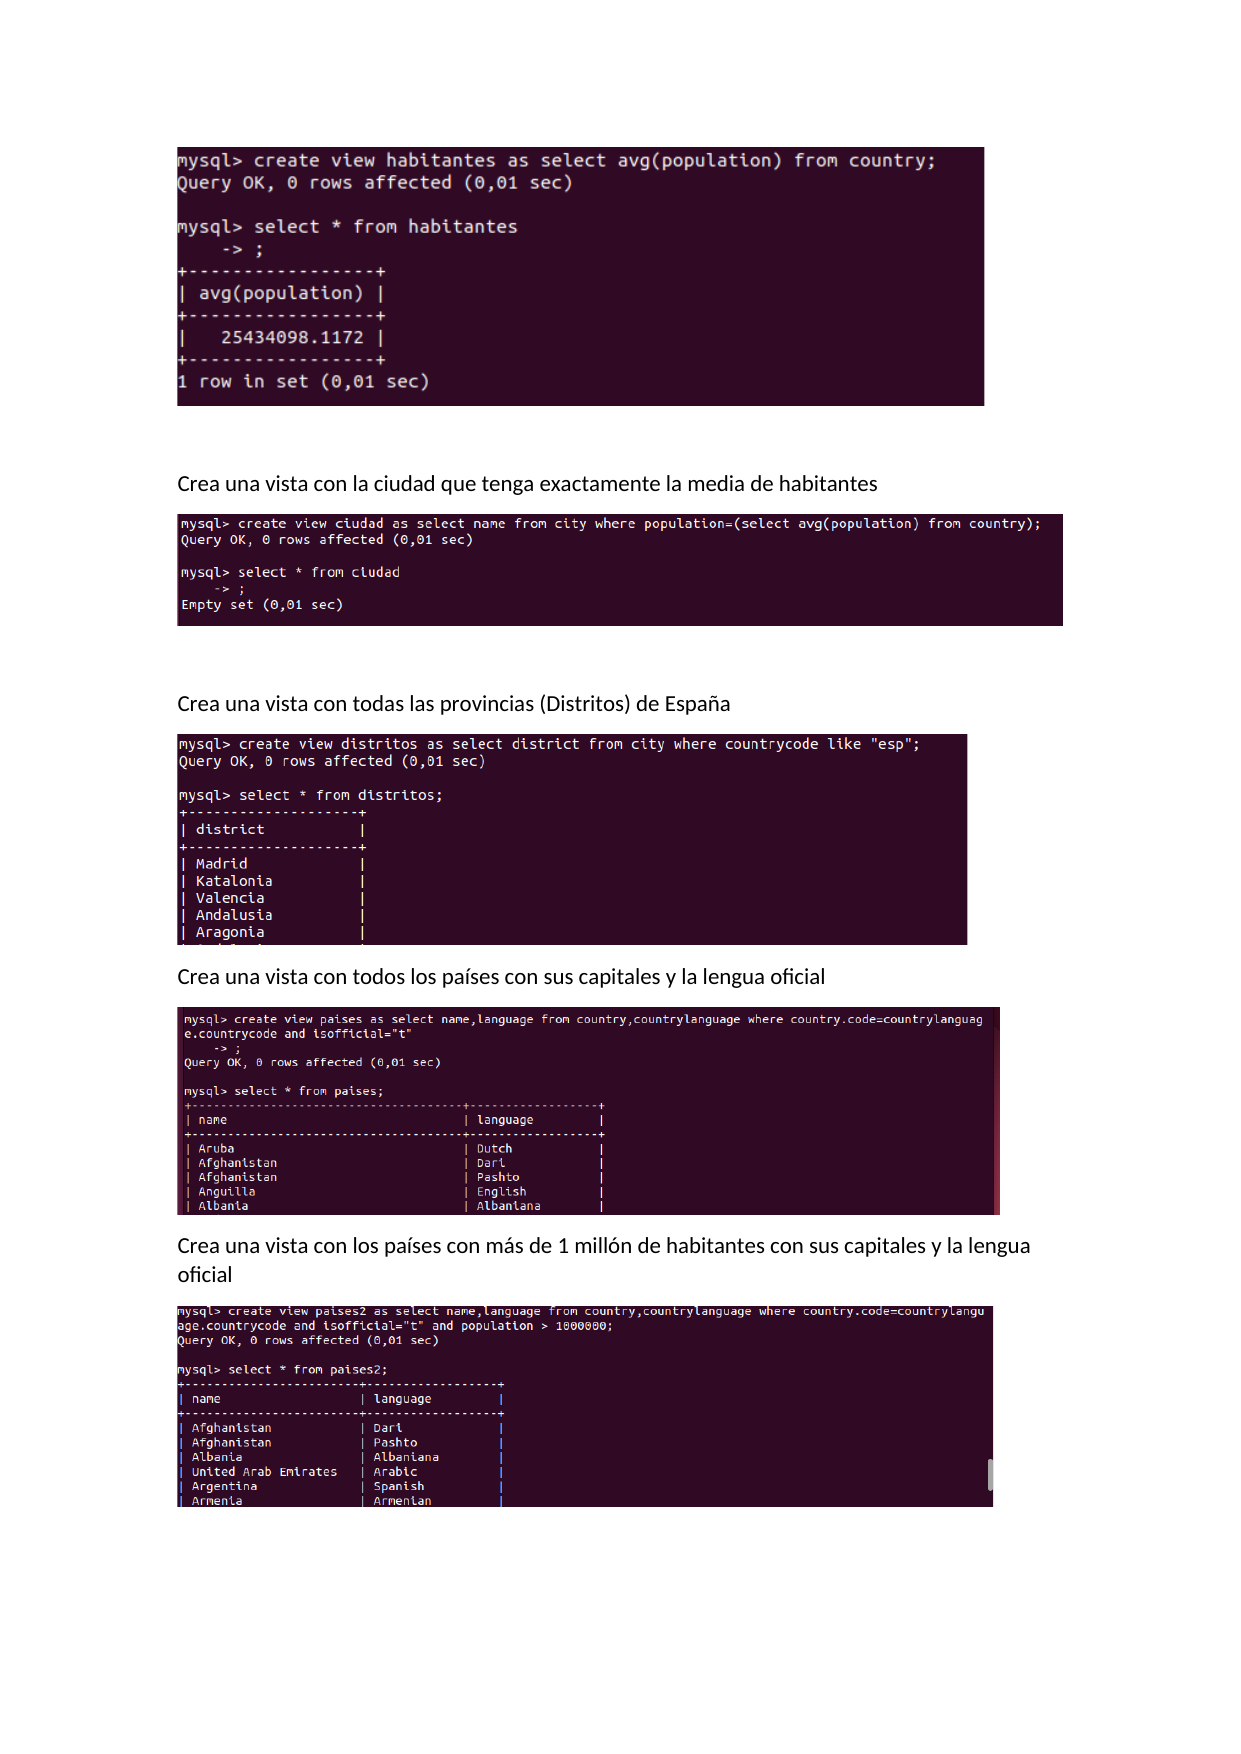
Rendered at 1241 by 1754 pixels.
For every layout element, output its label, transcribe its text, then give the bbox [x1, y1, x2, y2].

text Crea una vista con todos los países con sus capitales y la lengua oficial [177, 962, 1063, 990]
text Crea una vista con la ciudad que tenga exactamente la media de habitantes [177, 469, 1063, 497]
text Crea una vista con todas las provincias (Distritos) de España [177, 689, 1063, 717]
text Crea una vista con los países con más de 1 millón de habitantes con sus capitales y la lengua oficial [177, 1232, 1063, 1288]
